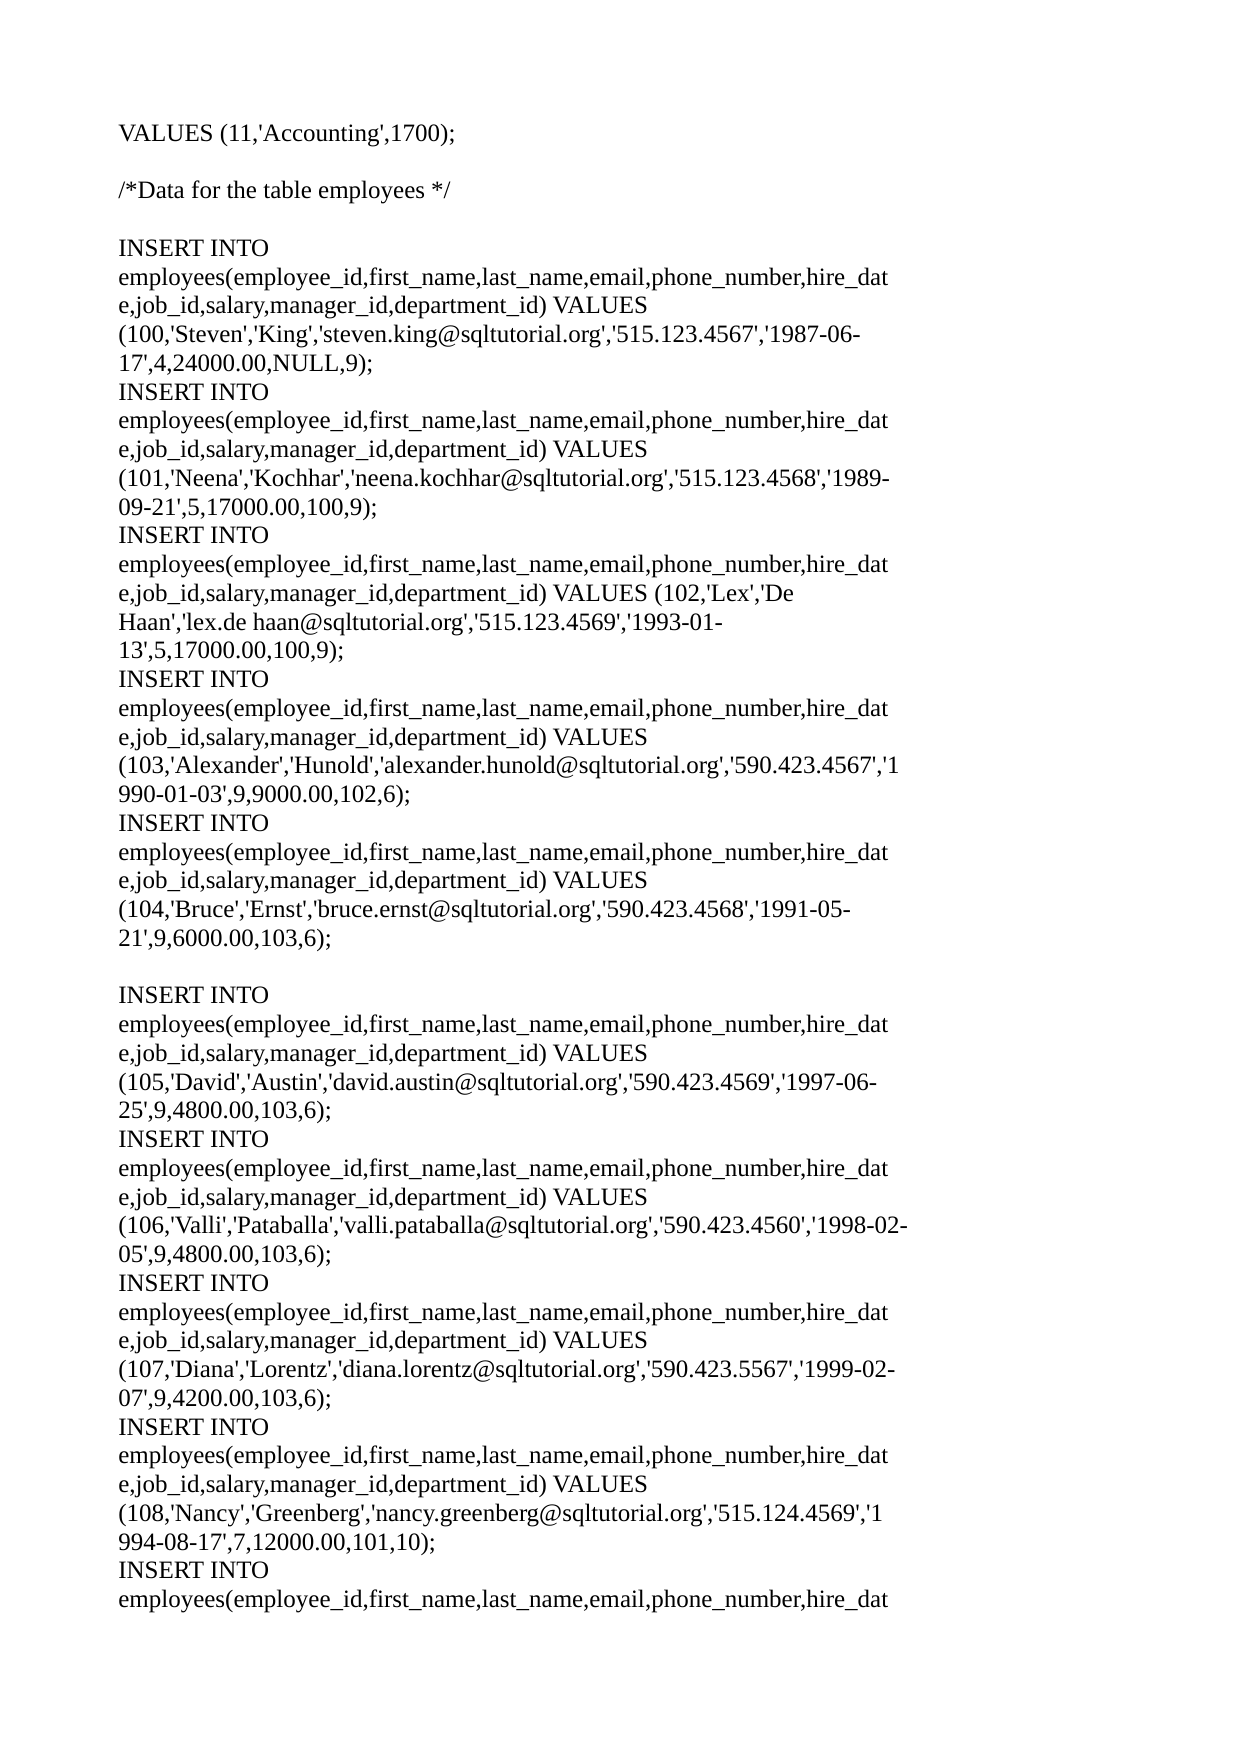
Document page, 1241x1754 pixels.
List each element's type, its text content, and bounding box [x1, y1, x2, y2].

text INSERT INTO [118, 1412, 1122, 1441]
text employees(employee_id,first_name,last_name,email,phone_number,hire_dat [118, 1009, 1122, 1038]
text e,job_id,salary,manager_id,department_id) VALUES [118, 1182, 1122, 1211]
text e,job_id,salary,manager_id,department_id) VALUES (102,'Lex','De [118, 578, 1122, 607]
text 25',9,4800.00,103,6); [118, 1096, 1122, 1124]
text employees(employee_id,first_name,last_name,email,phone_number,hire_dat [118, 1153, 1122, 1182]
text 17',4,24000.00,NULL,9); [118, 348, 1122, 377]
text INSERT INTO [118, 981, 1122, 1009]
text e,job_id,salary,manager_id,department_id) VALUES [118, 866, 1122, 894]
text (100,'Steven','King','steven.king@sqltutorial.org','515.123.4567','1987-06- [118, 319, 1122, 348]
text INSERT INTO [118, 233, 1122, 262]
text (106,'Valli','Pataballa','valli.pataballa@sqltutorial.org','590.423.4560','1998-02- [118, 1211, 1122, 1239]
text 05',9,4800.00,103,6); [118, 1239, 1122, 1268]
text employees(employee_id,first_name,last_name,email,phone_number,hire_dat [118, 837, 1122, 866]
text INSERT INTO [118, 521, 1122, 549]
text INSERT INTO [118, 1124, 1122, 1153]
text e,job_id,salary,manager_id,department_id) VALUES [118, 1469, 1122, 1498]
text employees(employee_id,first_name,last_name,email,phone_number,hire_dat [118, 1441, 1122, 1469]
text VALUES (11,'Accounting',1700); [118, 118, 1122, 147]
text (105,'David','Austin','david.austin@sqltutorial.org','590.423.4569','1997-06- [118, 1067, 1122, 1096]
text e,job_id,salary,manager_id,department_id) VALUES [118, 1326, 1122, 1354]
text 09-21',5,17000.00,100,9); [118, 492, 1122, 521]
text employees(employee_id,first_name,last_name,email,phone_number,hire_dat [118, 262, 1122, 291]
text INSERT INTO [118, 1268, 1122, 1297]
text INSERT INTO [118, 664, 1122, 693]
text 994-08-17',7,12000.00,101,10); [118, 1527, 1122, 1556]
text /*Data for the table employees */ [118, 176, 1122, 204]
text e,job_id,salary,manager_id,department_id) VALUES [118, 722, 1122, 751]
text (107,'Diana','Lorentz','diana.lorentz@sqltutorial.org','590.423.5567','1999-02- [118, 1354, 1122, 1383]
text (108,'Nancy','Greenberg','nancy.greenberg@sqltutorial.org','515.124.4569','1 [118, 1498, 1122, 1527]
text INSERT INTO [118, 377, 1122, 406]
text e,job_id,salary,manager_id,department_id) VALUES [118, 434, 1122, 463]
text (103,'Alexander','Hunold','alexander.hunold@sqltutorial.org','590.423.4567','1 [118, 751, 1122, 779]
text employees(employee_id,first_name,last_name,email,phone_number,hire_dat [118, 406, 1122, 434]
text e,job_id,salary,manager_id,department_id) VALUES [118, 1038, 1122, 1067]
text employees(employee_id,first_name,last_name,email,phone_number,hire_dat [118, 1297, 1122, 1326]
text 13',5,17000.00,100,9); [118, 636, 1122, 664]
text 990-01-03',9,9000.00,102,6); [118, 779, 1122, 808]
text INSERT INTO [118, 1556, 1122, 1584]
text employees(employee_id,first_name,last_name,email,phone_number,hire_dat [118, 549, 1122, 578]
text employees(employee_id,first_name,last_name,email,phone_number,hire_dat [118, 693, 1122, 722]
text Haan','lex.de haan@sqltutorial.org','515.123.4569','1993-01- [118, 607, 1122, 636]
text 21',9,6000.00,103,6); [118, 923, 1122, 952]
text (101,'Neena','Kochhar','neena.kochhar@sqltutorial.org','515.123.4568','1989- [118, 463, 1122, 492]
text (104,'Bruce','Ernst','bruce.ernst@sqltutorial.org','590.423.4568','1991-05- [118, 894, 1122, 923]
text 07',9,4200.00,103,6); [118, 1383, 1122, 1412]
text employees(employee_id,first_name,last_name,email,phone_number,hire_dat [118, 1584, 1122, 1613]
text INSERT INTO [118, 808, 1122, 837]
text e,job_id,salary,manager_id,department_id) VALUES [118, 291, 1122, 319]
